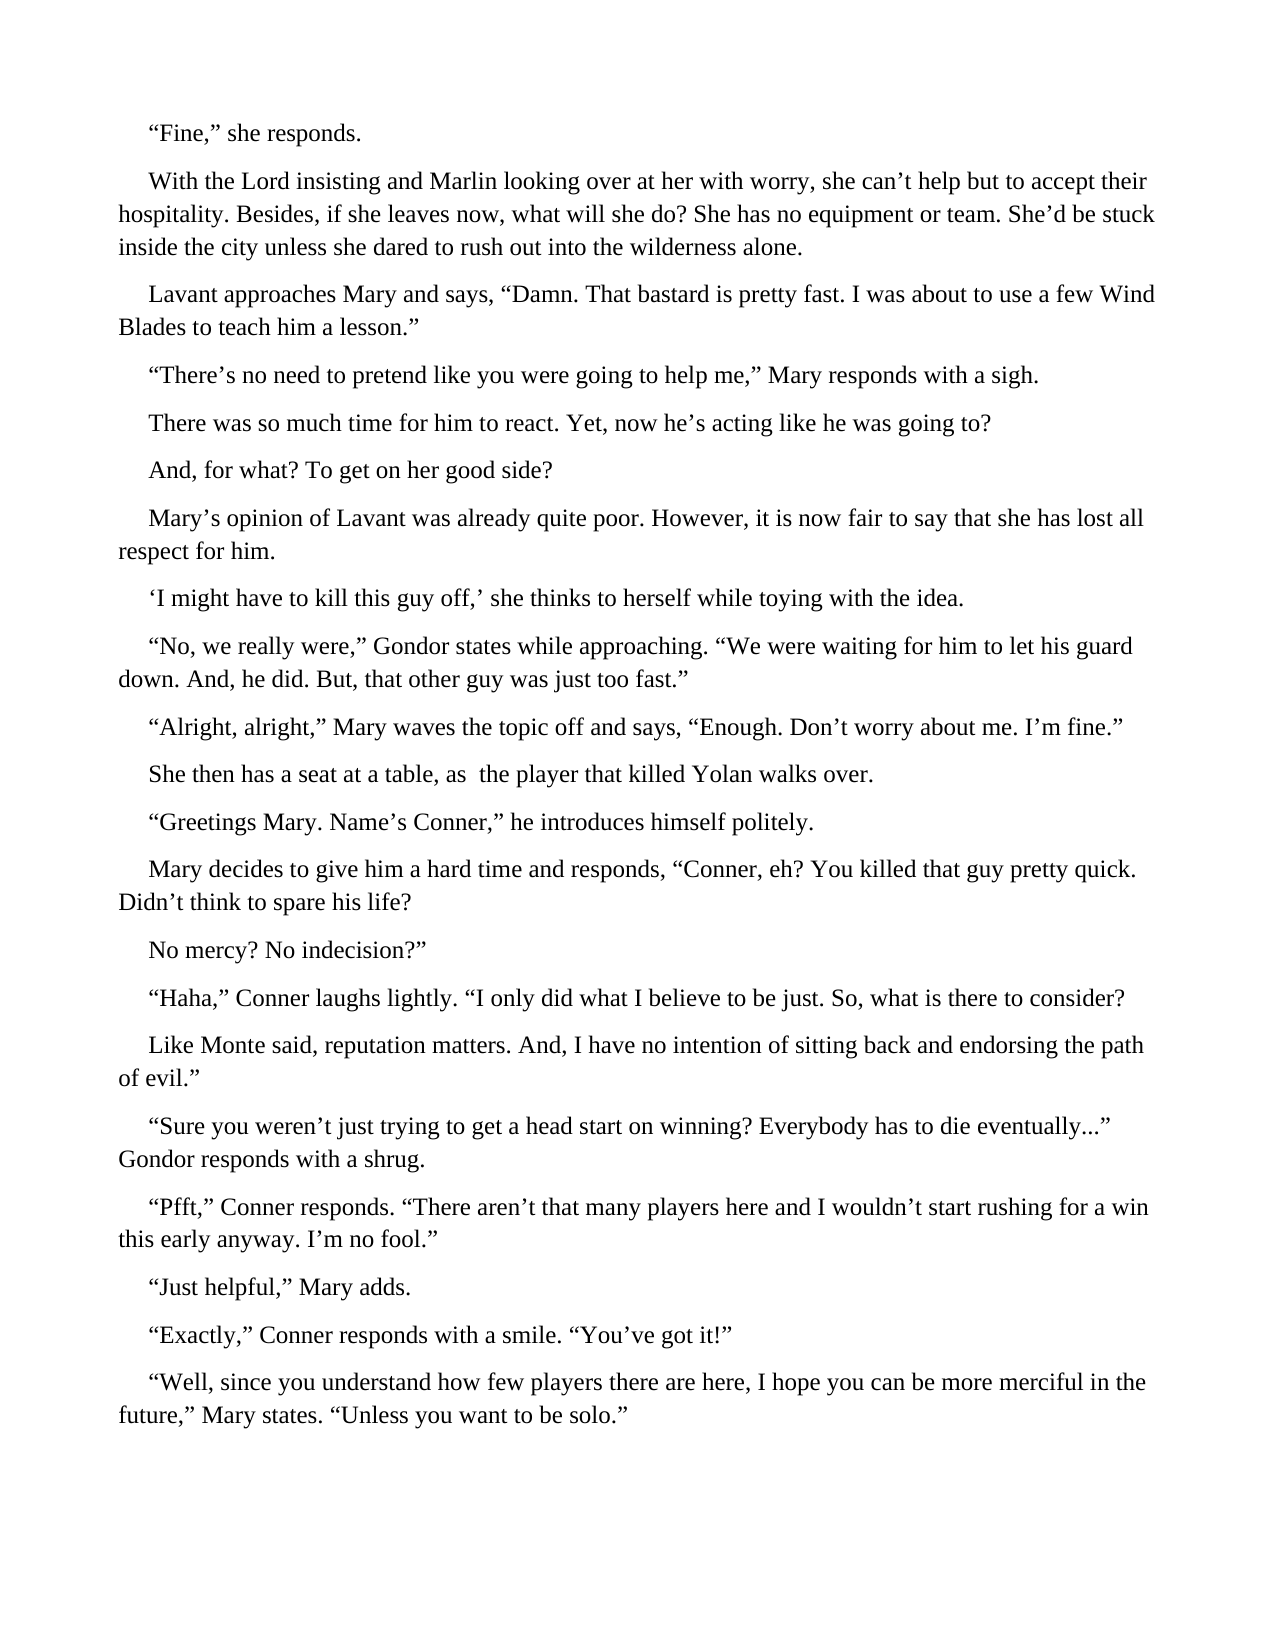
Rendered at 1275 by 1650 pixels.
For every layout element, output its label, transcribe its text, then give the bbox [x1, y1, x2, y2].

text And, for what? To get on her good side? [118, 455, 1157, 484]
text “Just helpful,” Mary adds. [118, 1272, 1157, 1301]
text Mary decides to give him a hard time and responds, “Conner, eh? You killed that guy pretty quick. Didn’t think to spare his life? [118, 854, 1157, 916]
text Like Monte said, reputation matters. And, I have no intention of sitting back and endorsing the path of evil.” [118, 1030, 1157, 1092]
text ‘I might have to kill this guy off,’ she thinks to herself while toying with the idea. [118, 583, 1157, 612]
text No mercy? No indecision?” [118, 935, 1157, 964]
text “Pfft,” Conner responds. “There aren’t that many players here and I wouldn’t start rushing for a win this early anyway. I’m no fool.” [118, 1192, 1157, 1253]
text “Alright, alright,” Mary waves the topic off and says, “Enough. Don’t worry about me. I’m fine.” [118, 712, 1157, 740]
text “Greetings Mary. Name’s Conner,” he introduces himself politely. [118, 807, 1157, 836]
text Mary’s opinion of Lavant was already quite poor. However, it is now fair to say that she has lost all respect for him. [118, 503, 1157, 564]
text There was so much time for him to react. Yet, now he’s acting like he was going to? [118, 408, 1157, 436]
text “There’s no need to pretend like you were going to help me,” Mary responds with a sigh. [118, 360, 1157, 389]
text “Exactly,” Conner responds with a smile. “You’ve got it!” [118, 1320, 1157, 1348]
text “Haha,” Conner laughs lightly. “I only did what I believe to be just. So, what is there to consider? [118, 983, 1157, 1011]
text “Fine,” she responds. [118, 118, 1157, 147]
text Lavant approaches Mary and says, “Damn. That bastard is pretty fast. I was about to use a few Wind Blades to teach him a lesson.” [118, 279, 1157, 341]
text She then has a seat at a table, as the player that killed Yolan walks over. [118, 759, 1157, 788]
text “No, we really were,” Gondor states while approaching. “We were waiting for him to let his guard down. And, he did. But, that other guy was just too fast.” [118, 631, 1157, 693]
text With the Lord insisting and Marlin looking over at her with worry, she can’t help but to accept their hospitality. Besides, if she leaves now, what will she do? She has no equipment or team. She’d be stuck inside the city unless she dared to rush out into the wilderness alone. [118, 166, 1157, 261]
text “Sure you weren’t just trying to get a head start on winning? Everybody has to die eventually...” Gondor responds with a shrug. [118, 1111, 1157, 1173]
text “Well, since you understand how few players there are here, I hope you can be more merciful in the future,” Mary states. “Unless you want to be solo.” [118, 1367, 1157, 1429]
